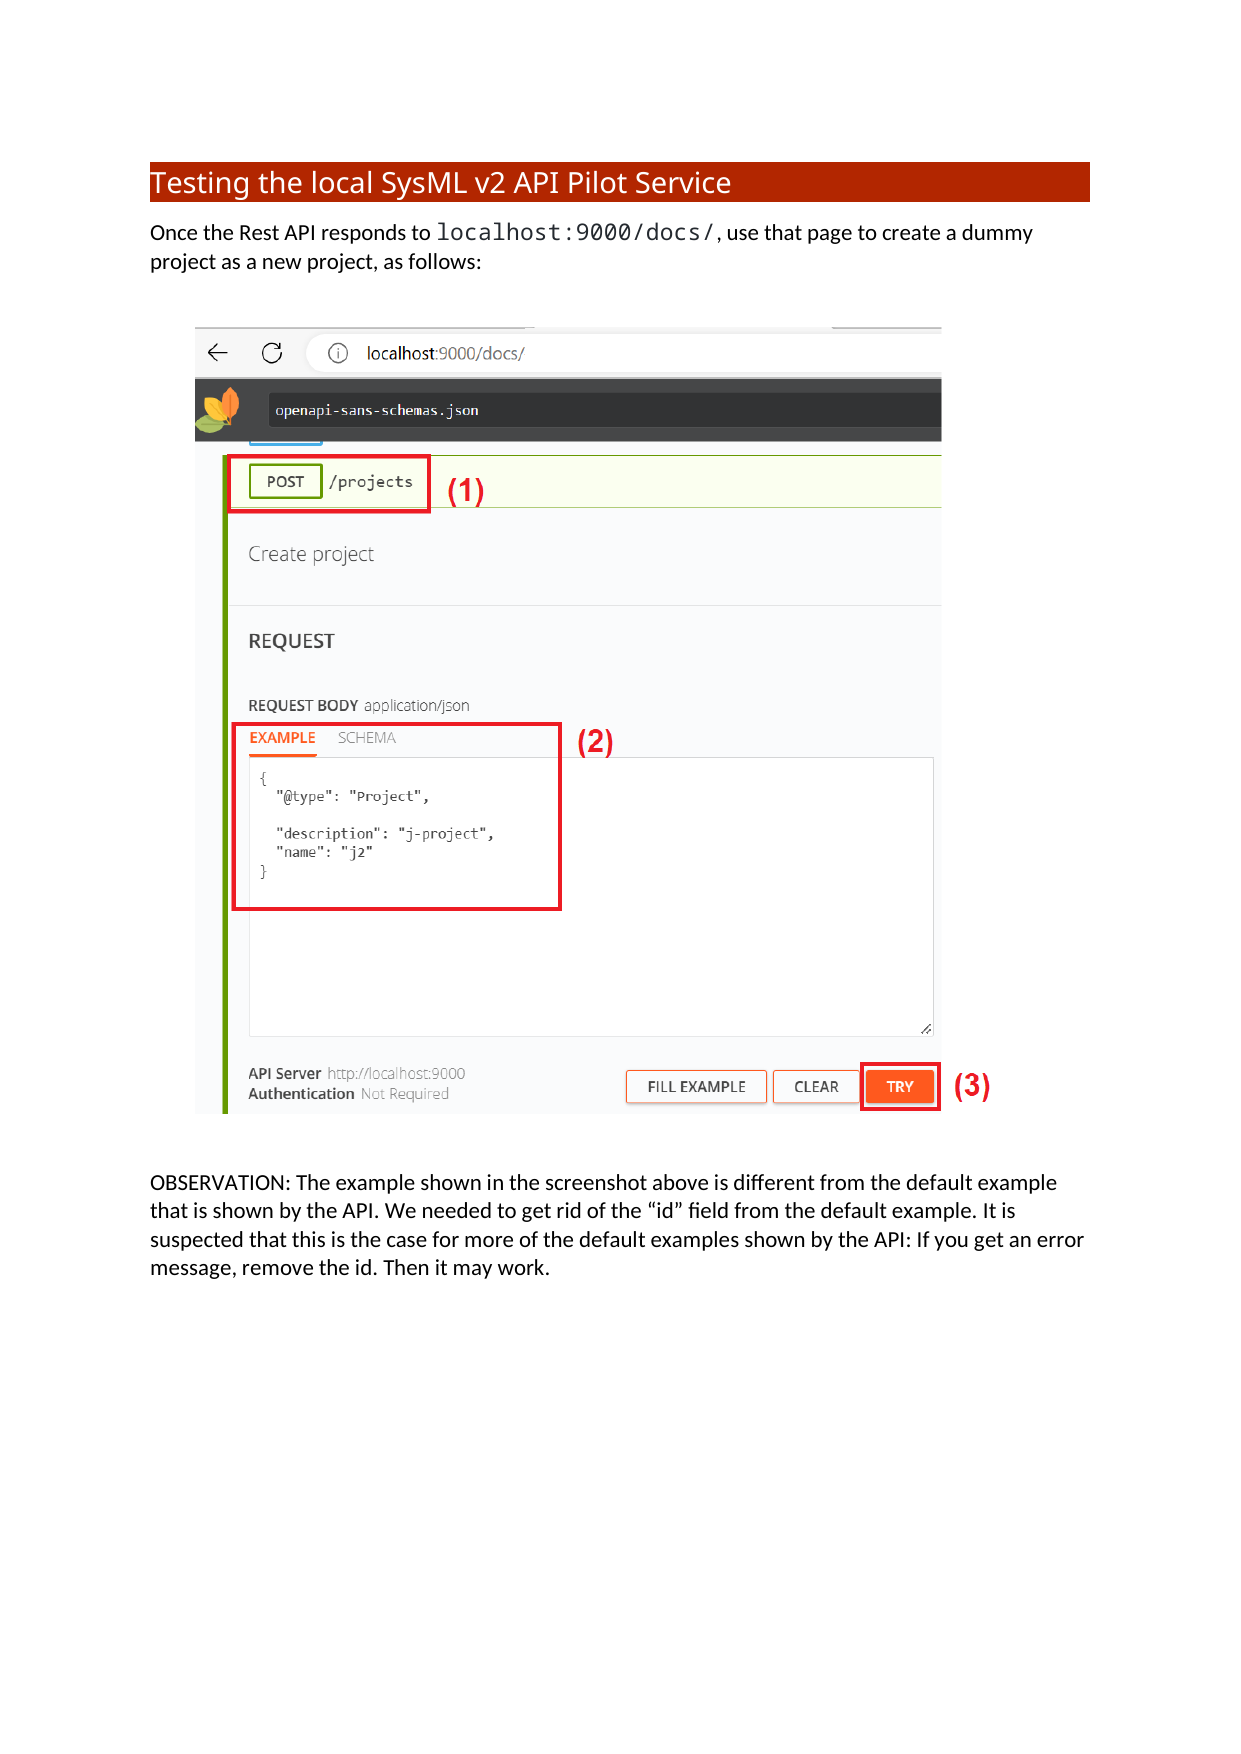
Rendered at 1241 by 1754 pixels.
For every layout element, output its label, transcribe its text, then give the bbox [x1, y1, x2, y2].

subtitle Testing the local SysML v2 API Pilot Service [150, 162, 1090, 202]
list OBSERVATION: The example shown in the screenshot above is different from the default example that is shown by the API. We needed to get rid of the “id” field from the default example. It is suspected that this is the case for more of the default examples shown by the API: If you get an error message, remove the id. Then it may work. [150, 1168, 1090, 1282]
list Once the Rest API responds to localhost:9000/docs/, use that page to create a dummy project as a new project, as follows: [150, 216, 1090, 275]
picture [195, 327, 1038, 1114]
